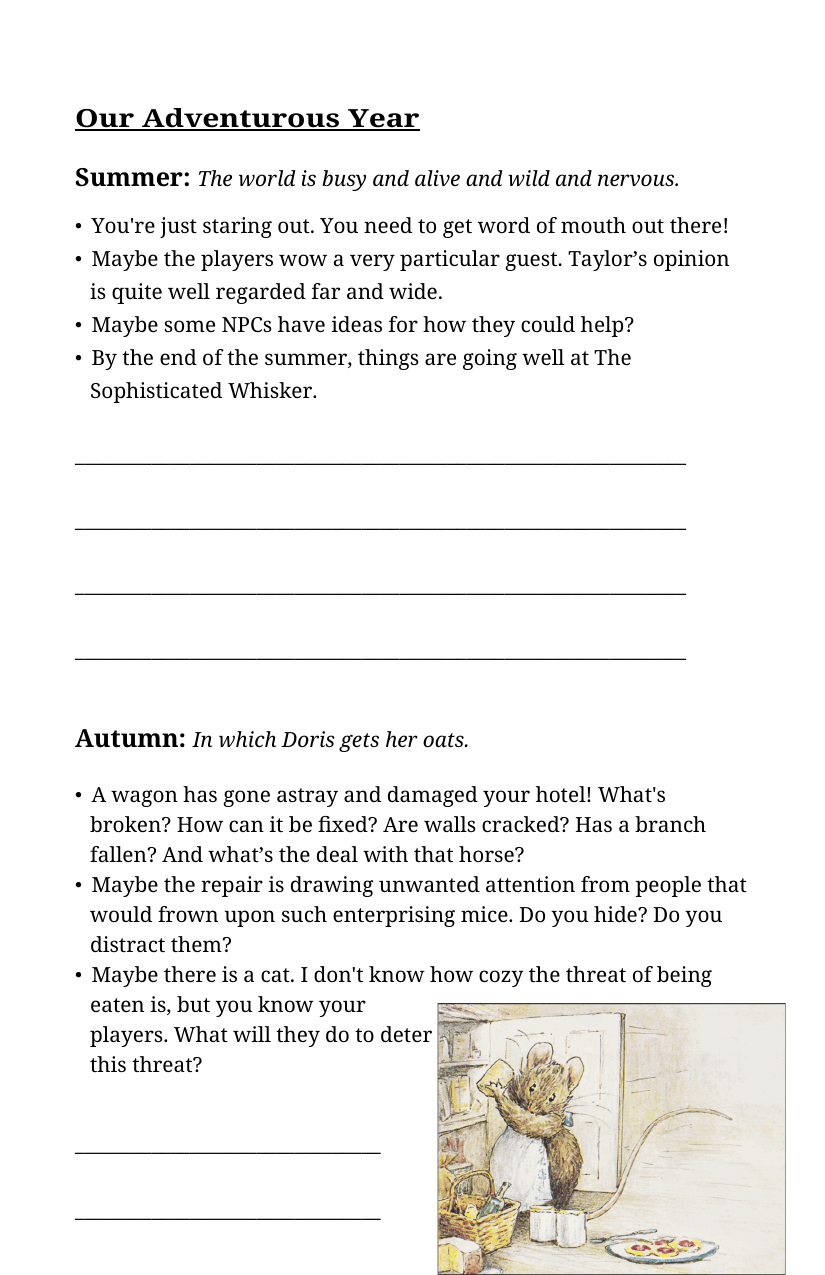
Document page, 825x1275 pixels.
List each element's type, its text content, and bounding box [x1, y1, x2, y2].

list You're just staring out. You need to get word of mouth out there! [75, 207, 750, 240]
picture [437, 1003, 786, 1275]
list Maybe some NPCs have ideas for how they could help? [75, 306, 750, 339]
text Our Adventurous Year [75, 101, 750, 134]
text Autumn: In which Doris gets her oats. [75, 720, 750, 754]
list By the end of the summer, things are going well at The Sophisticated Whisker. [75, 339, 750, 405]
text Summer: The world is busy and alive and wild and nervous. [75, 159, 750, 193]
list Maybe the repair is drawing unwanted attention from people that would frown upon such enterprising mice. Do you hide? Do you distract them? [75, 868, 750, 958]
list Maybe the players wow a very particular guest. Taylor’s opinion is quite well regarded far and wide. [75, 240, 750, 306]
text ________________________________ ________________________________ [75, 1097, 437, 1256]
text ________________________________________________________________ ________________________________________________________________ ________________________________________________________________ ________________________________________________________________ [75, 440, 750, 697]
list Maybe there is a cat. I don't know how cozy the threat of being eaten is, but you know your players. What will they do to deter this threat? [75, 958, 750, 1078]
list A wagon has gone astray and damaged your hotel! What's broken? How can it be fixed? Are walls cracked? Has a branch fallen? And what’s the deal with that horse? [75, 778, 750, 868]
